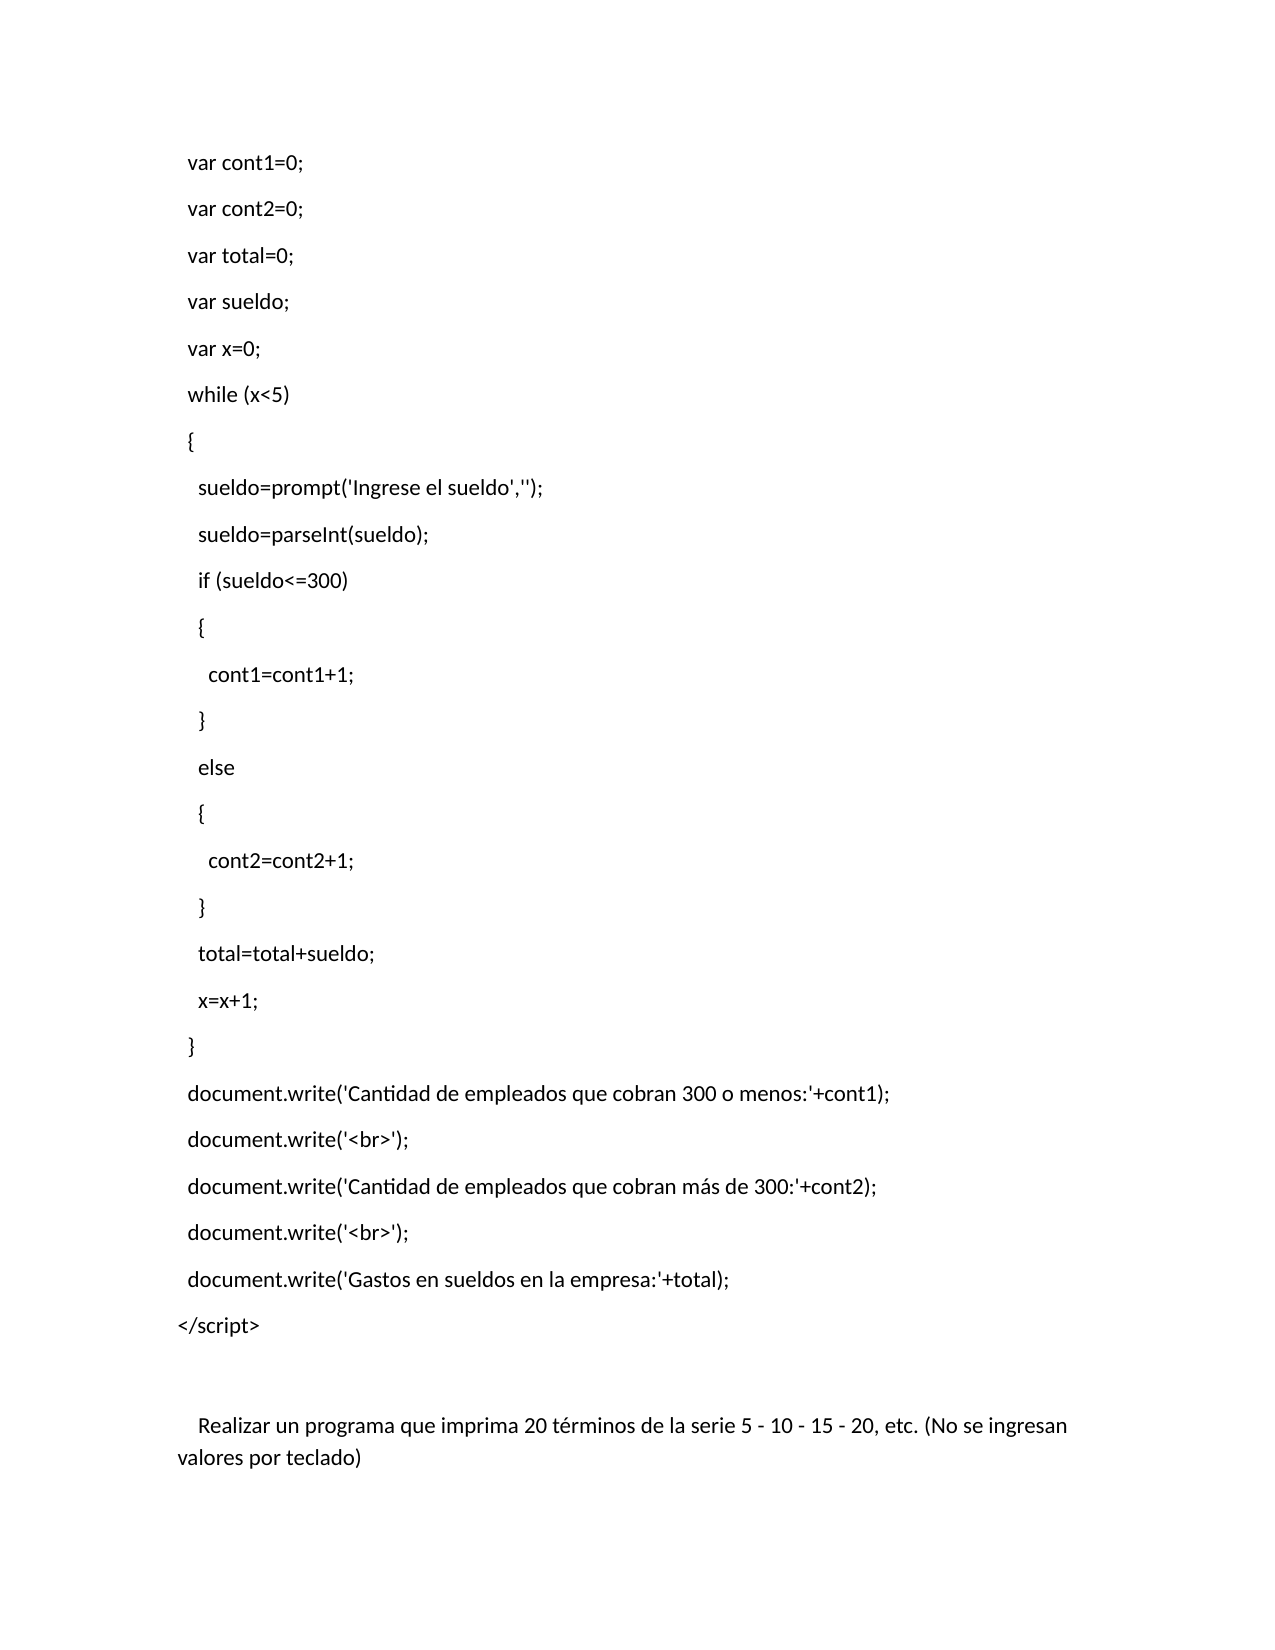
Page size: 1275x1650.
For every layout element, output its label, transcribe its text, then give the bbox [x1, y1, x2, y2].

text </script> [177, 1312, 1098, 1340]
text else [177, 753, 1098, 781]
text } [177, 893, 1098, 921]
text Realizar un programa que imprima 20 términos de la serie 5 - 10 - 15 - 20, etc. (No se ingresan valores por teclado) [177, 1411, 1098, 1471]
text var total=0; [177, 241, 1098, 269]
text } [177, 706, 1098, 734]
text { [177, 427, 1098, 455]
text document.write('Cantidad de empleados que cobran más de 300:'+cont2); [177, 1172, 1098, 1200]
text } [177, 1032, 1098, 1060]
text document.write('Cantidad de empleados que cobran 300 o menos:'+cont1); [177, 1079, 1098, 1107]
text cont2=cont2+1; [177, 846, 1098, 874]
text sueldo=prompt('Ingrese el sueldo',''); [177, 473, 1098, 502]
text document.write('<br>'); [177, 1218, 1098, 1247]
text { [177, 799, 1098, 827]
text var cont1=0; [177, 148, 1098, 176]
text while (x<5) [177, 380, 1098, 408]
text if (sueldo<=300) [177, 567, 1098, 595]
text sueldo=parseInt(sueldo); [177, 520, 1098, 548]
text var cont2=0; [177, 194, 1098, 222]
text document.write('<br>'); [177, 1125, 1098, 1153]
text document.write('Gastos en sueldos en la empresa:'+total); [177, 1265, 1098, 1293]
text cont1=cont1+1; [177, 660, 1098, 688]
text total=total+sueldo; [177, 939, 1098, 967]
text var x=0; [177, 334, 1098, 362]
text var sueldo; [177, 287, 1098, 315]
text x=x+1; [177, 986, 1098, 1014]
text { [177, 613, 1098, 641]
